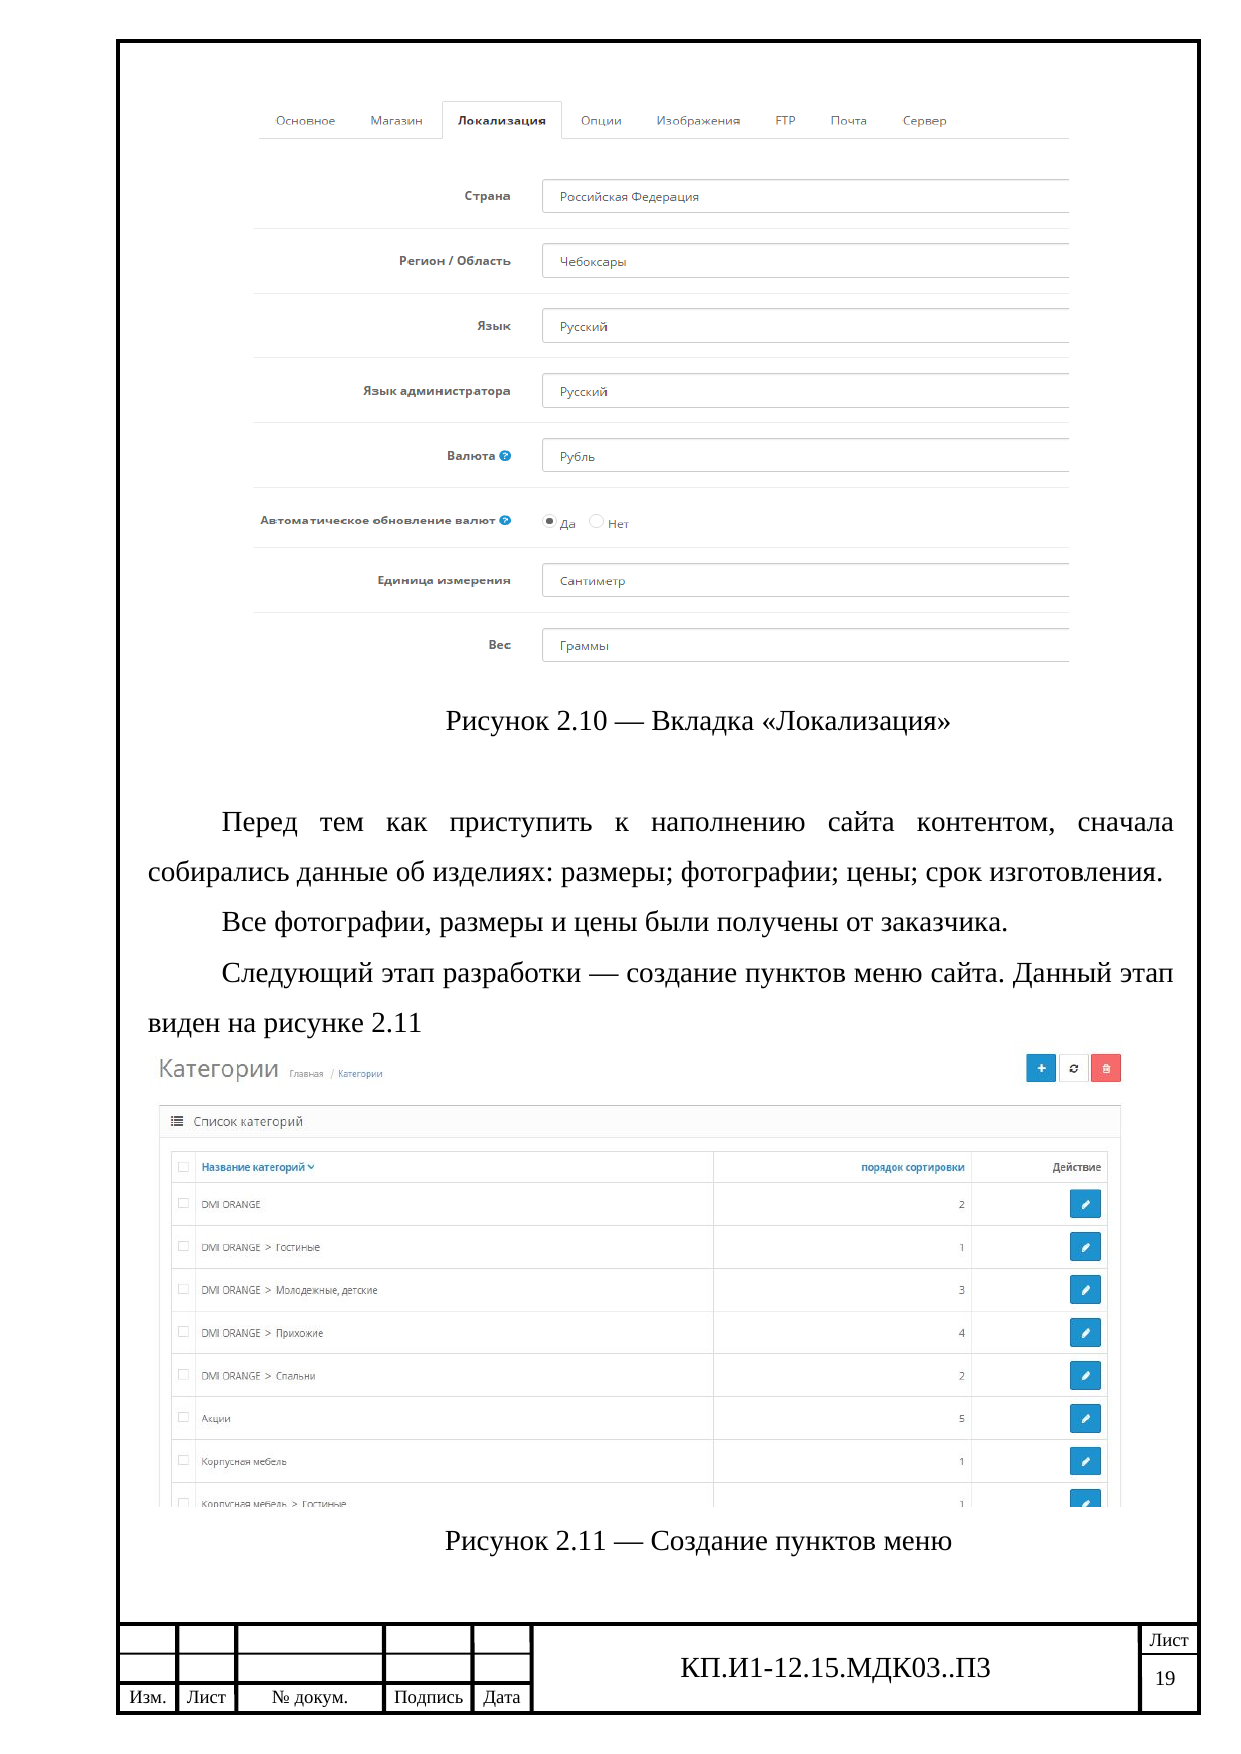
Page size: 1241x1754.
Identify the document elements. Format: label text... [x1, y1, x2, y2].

text Все фотографии, размеры и цены были получены от заказчика. [148, 904, 1175, 938]
picture [147, 1041, 1124, 1507]
text Рисунок 2.10 — Вкладка «Локализация» [148, 88, 1175, 737]
text Следующий этап разработки — создание пунктов меню сайта. Данный этап виден на рисунке 2.11 [148, 955, 1175, 1038]
text Перед тем как приступить к наполнению сайта контентом, сначала собирались данные об изделиях: размеры; фотографии; цены; срок изготовления. [148, 804, 1175, 888]
picture [253, 98, 604, 685]
text Рисунок 2.11 — Создание пунктов меню [148, 1055, 1175, 1557]
